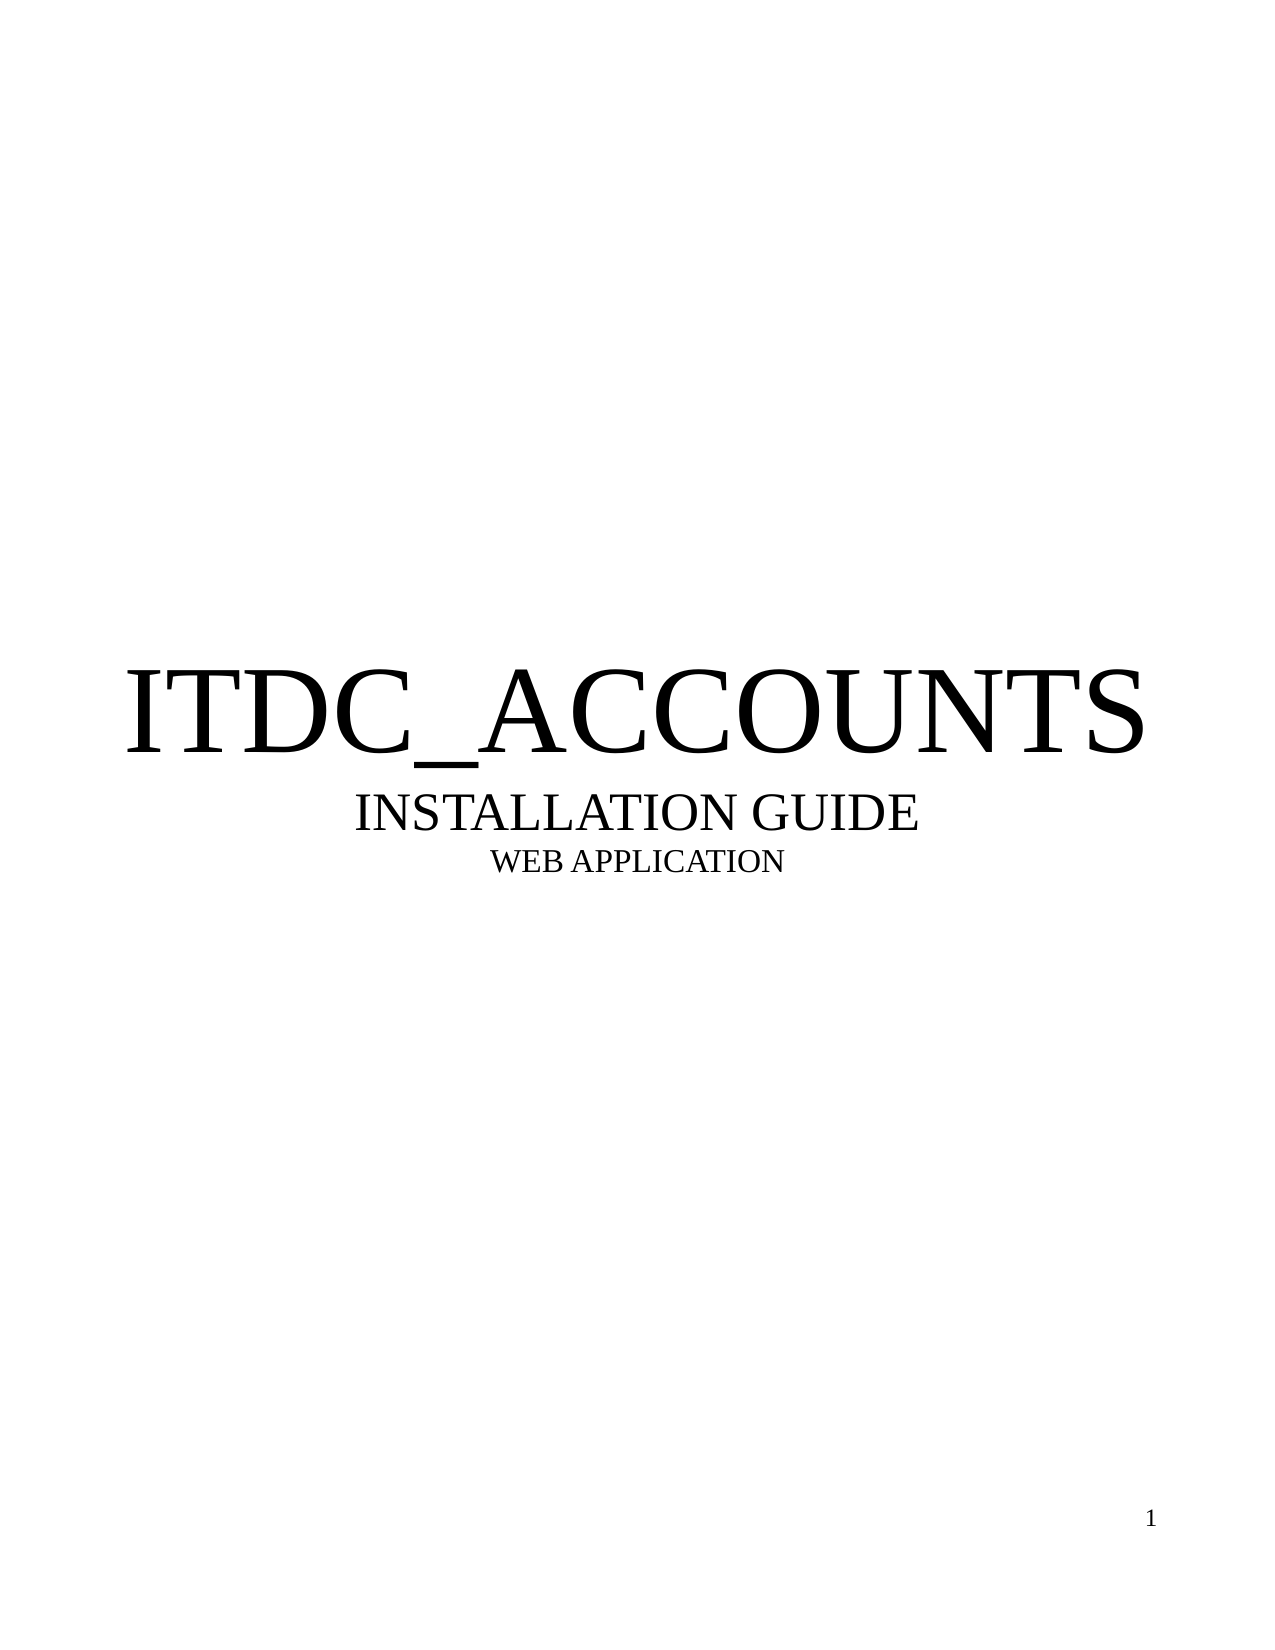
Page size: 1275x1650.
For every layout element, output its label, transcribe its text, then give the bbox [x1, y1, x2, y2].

text WEB APPLICATION [118, 842, 1157, 880]
text ITDC_ACCOUNTS [118, 636, 1157, 779]
text INSTALLATION GUIDE [118, 779, 1157, 842]
